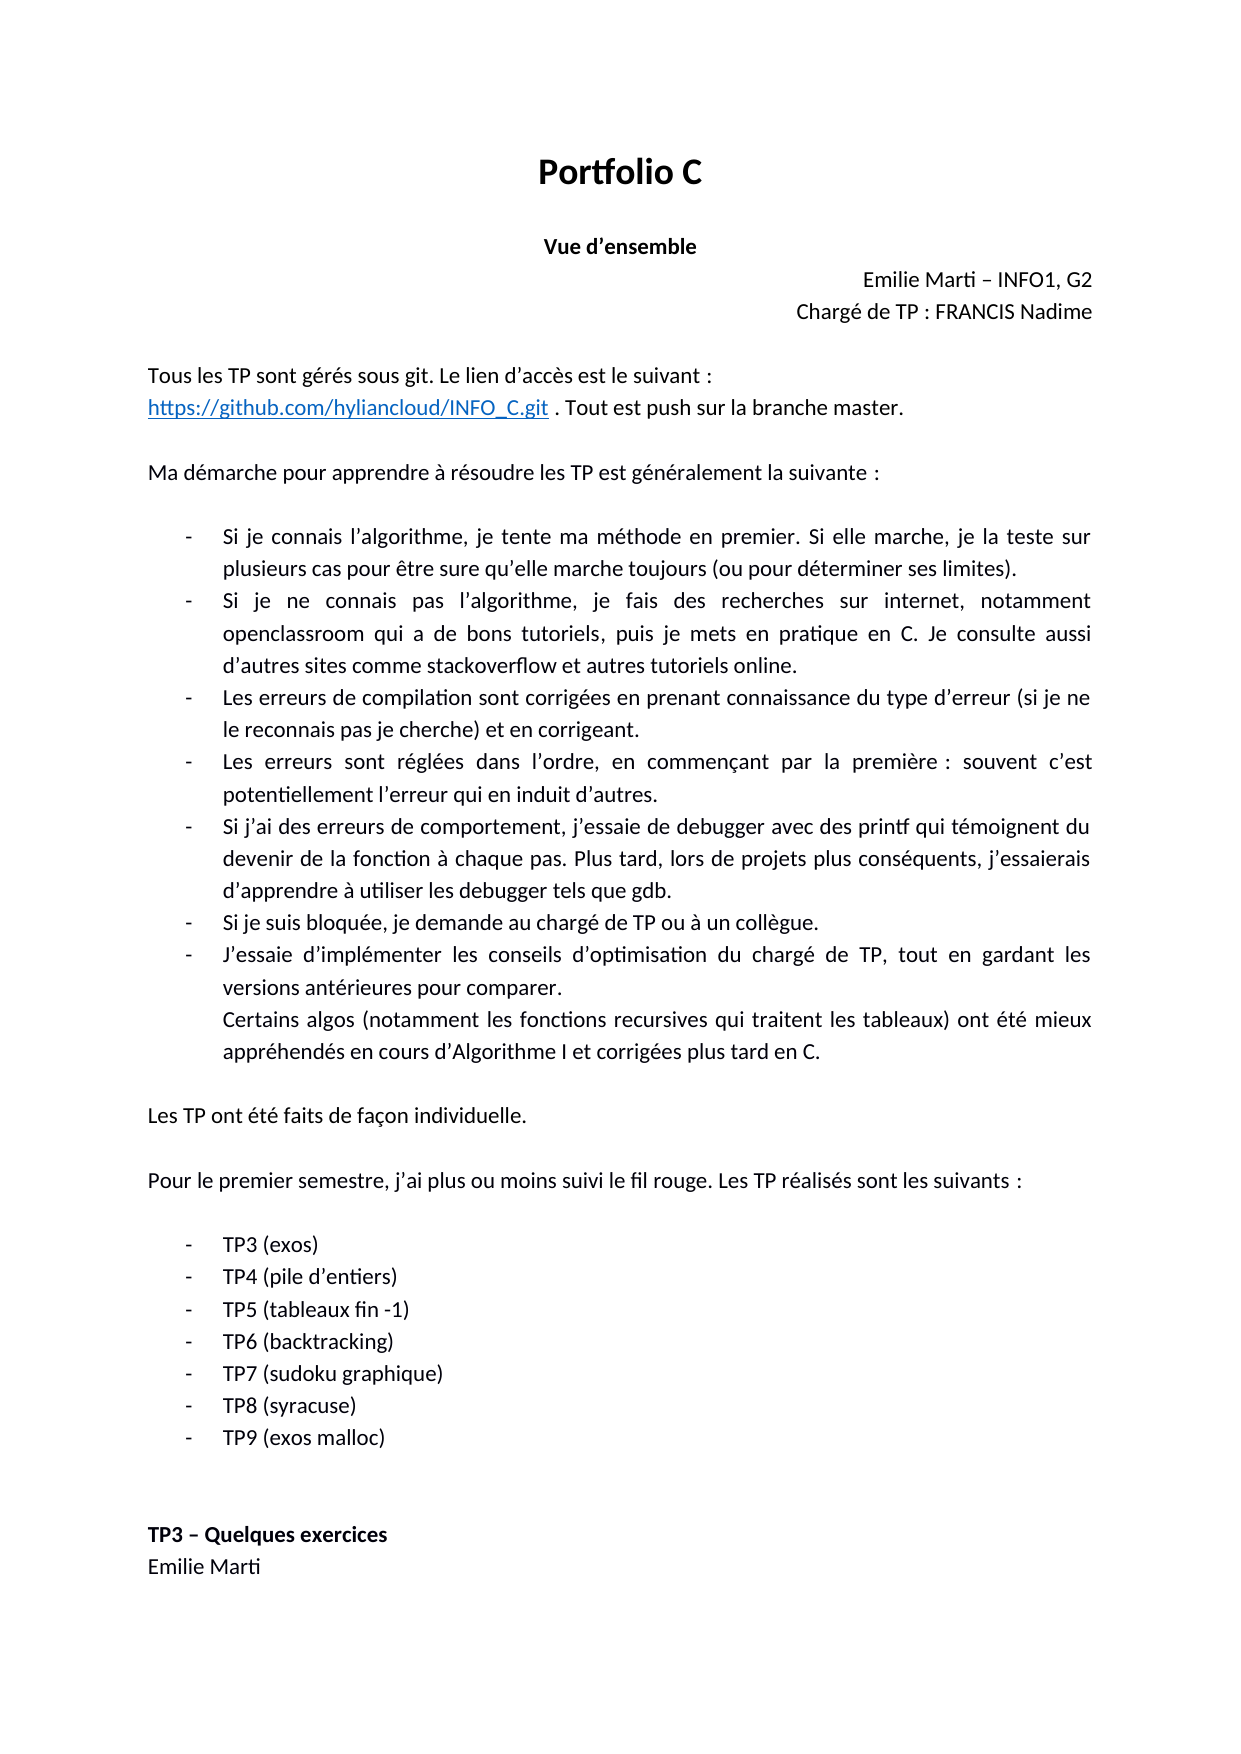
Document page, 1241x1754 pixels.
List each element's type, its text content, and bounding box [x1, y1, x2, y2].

text Vue d’ensemble [148, 232, 1093, 261]
text Emilie Marti – INFO1, G2 [148, 265, 1093, 293]
text Ma démarche pour apprendre à résoudre les TP est généralement la suivante : [148, 458, 1093, 486]
text TP3 – Quelques exercices [148, 1520, 1093, 1548]
text Tous les TP sont gérés sous git. Le lien d’accès est le suivant : [148, 361, 1093, 389]
text Emilie Marti [148, 1552, 1093, 1580]
list TP8 (syracuse) [185, 1391, 1093, 1419]
list Les erreurs sont réglées dans l’ordre, en commençant par la première : souvent c’est potentiellement l’erreur qui en induit d’autres. [185, 747, 1093, 808]
list Si j’ai des erreurs de comportement, j’essaie de debugger avec des printf qui témoignent du devenir de la fonction à chaque pas. Plus tard, lors de projets plus conséquents, j’essaierais d’apprendre à utiliser les debugger tels que gdb. [185, 812, 1093, 904]
list TP6 (backtracking) [185, 1327, 1093, 1355]
list TP5 (tableaux fin -1) [185, 1295, 1093, 1323]
list TP4 (pile d’entiers) [185, 1262, 1093, 1291]
text Pour le premier semestre, j’ai plus ou moins suivi le fil rouge. Les TP réalisés sont les suivants : [148, 1166, 1093, 1194]
list TP3 (exos) [185, 1230, 1093, 1258]
list Si je connais l’algorithme, je tente ma méthode en premier. Si elle marche, je la teste sur plusieurs cas pour être sure qu’elle marche toujours (ou pour déterminer ses limites). [185, 522, 1093, 582]
text Portfolio C [148, 148, 1093, 193]
text https://github.com/hyliancloud/INFO_C.git . Tout est push sur la branche master. [148, 393, 1093, 421]
list Si je ne connais pas l’algorithme, je fais des recherches sur internet, notamment openclassroom qui a de bons tutoriels, puis je mets en pratique en C. Je consulte aussi d’autres sites comme stackoverflow et autres tutoriels online. [185, 587, 1093, 679]
list Si je suis bloquée, je demande au chargé de TP ou à un collègue. [185, 908, 1093, 936]
list Les erreurs de compilation sont corrigées en prenant connaissance du type d’erreur (si je ne le reconnais pas je cherche) et en corrigeant. [185, 683, 1093, 743]
list TP9 (exos malloc) [185, 1423, 1093, 1451]
list Certains algos (notamment les fonctions recursives qui traitent les tableaux) ont été mieux appréhendés en cours d’Algorithme I et corrigées plus tard en C. [223, 1005, 1093, 1065]
list J’essaie d’implémenter les conseils d’optimisation du chargé de TP, tout en gardant les versions antérieures pour comparer. [185, 941, 1093, 1001]
text Chargé de TP : FRANCIS Nadime [148, 297, 1093, 325]
text Les TP ont été faits de façon individuelle. [148, 1102, 1093, 1129]
list TP7 (sudoku graphique) [185, 1359, 1093, 1387]
